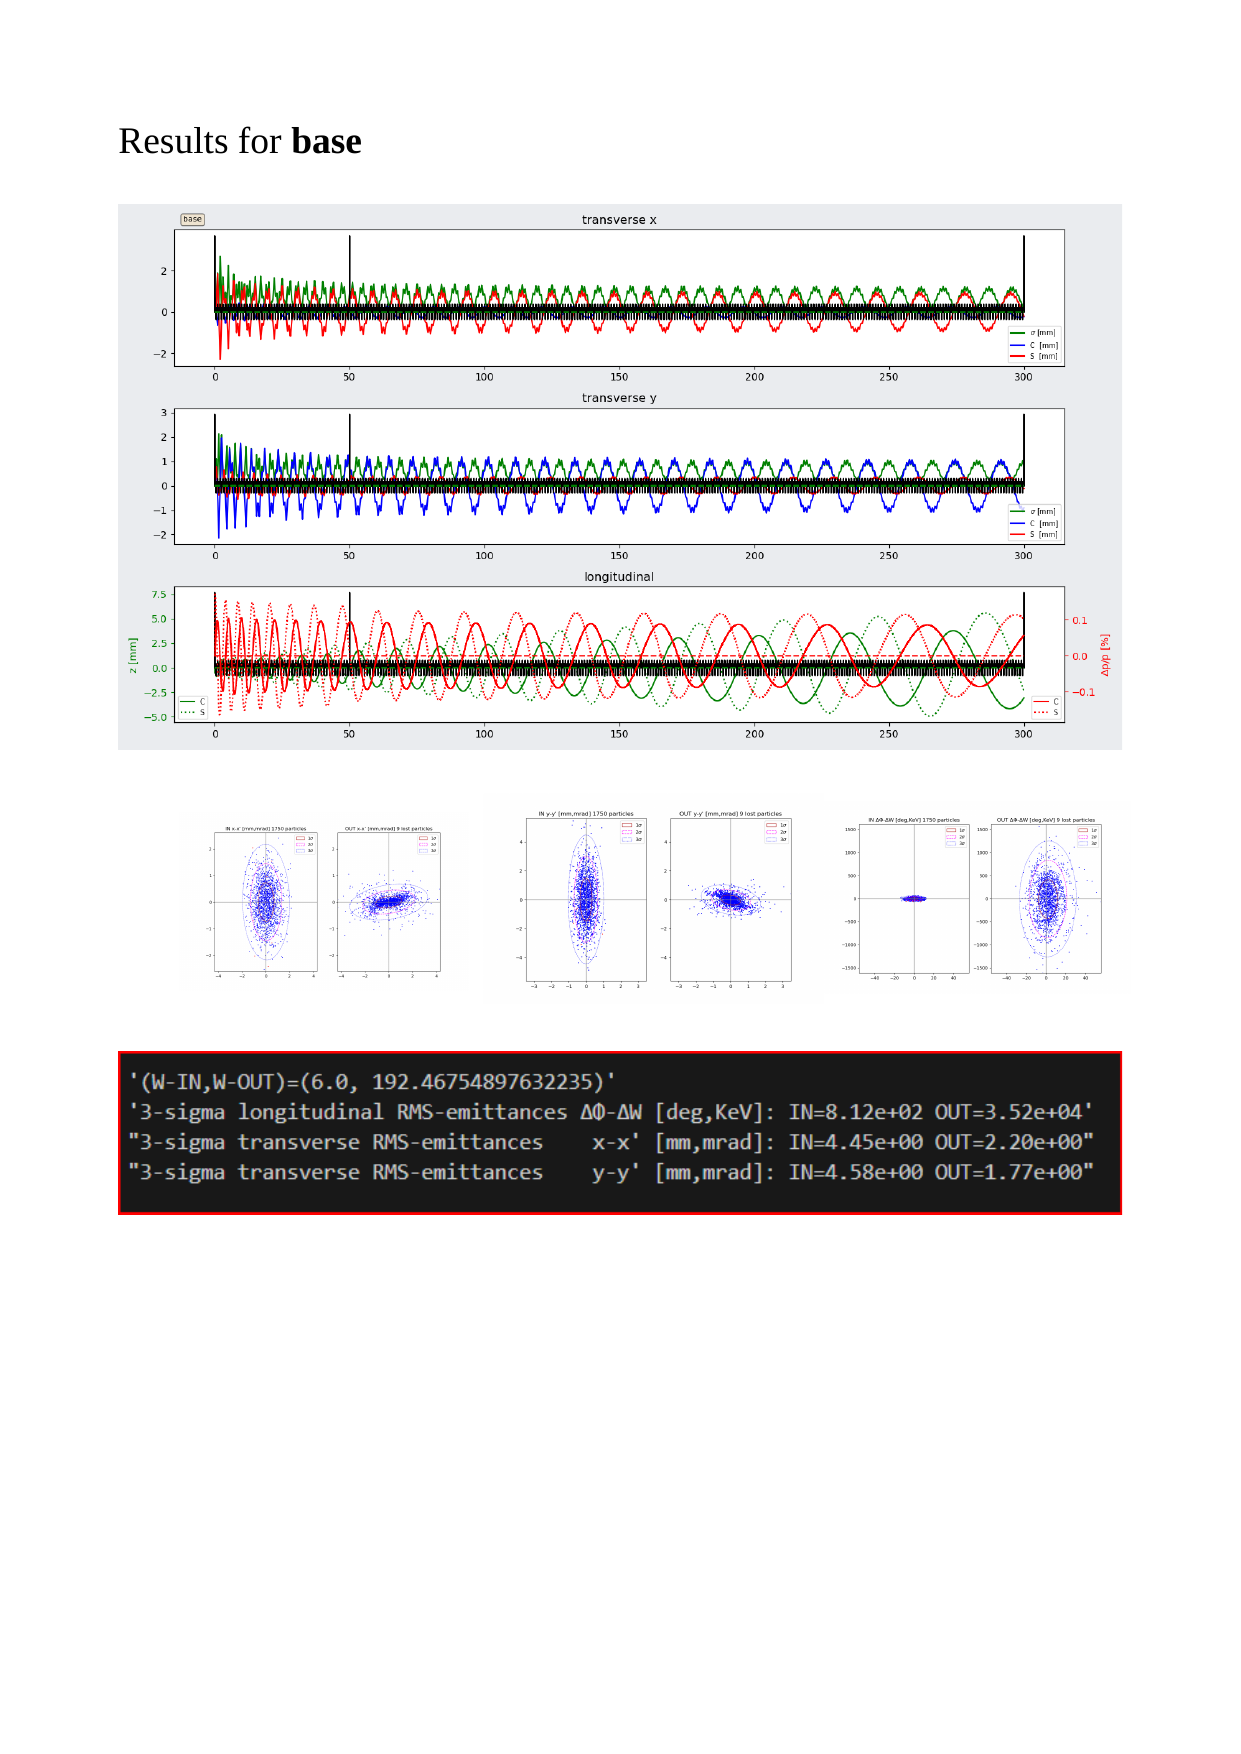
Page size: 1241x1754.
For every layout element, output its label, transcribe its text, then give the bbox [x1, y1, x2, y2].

picture [118, 1051, 1123, 1215]
picture [178, 812, 469, 991]
picture [483, 793, 1132, 1004]
picture [118, 204, 1123, 750]
text Results for base [118, 118, 1122, 161]
